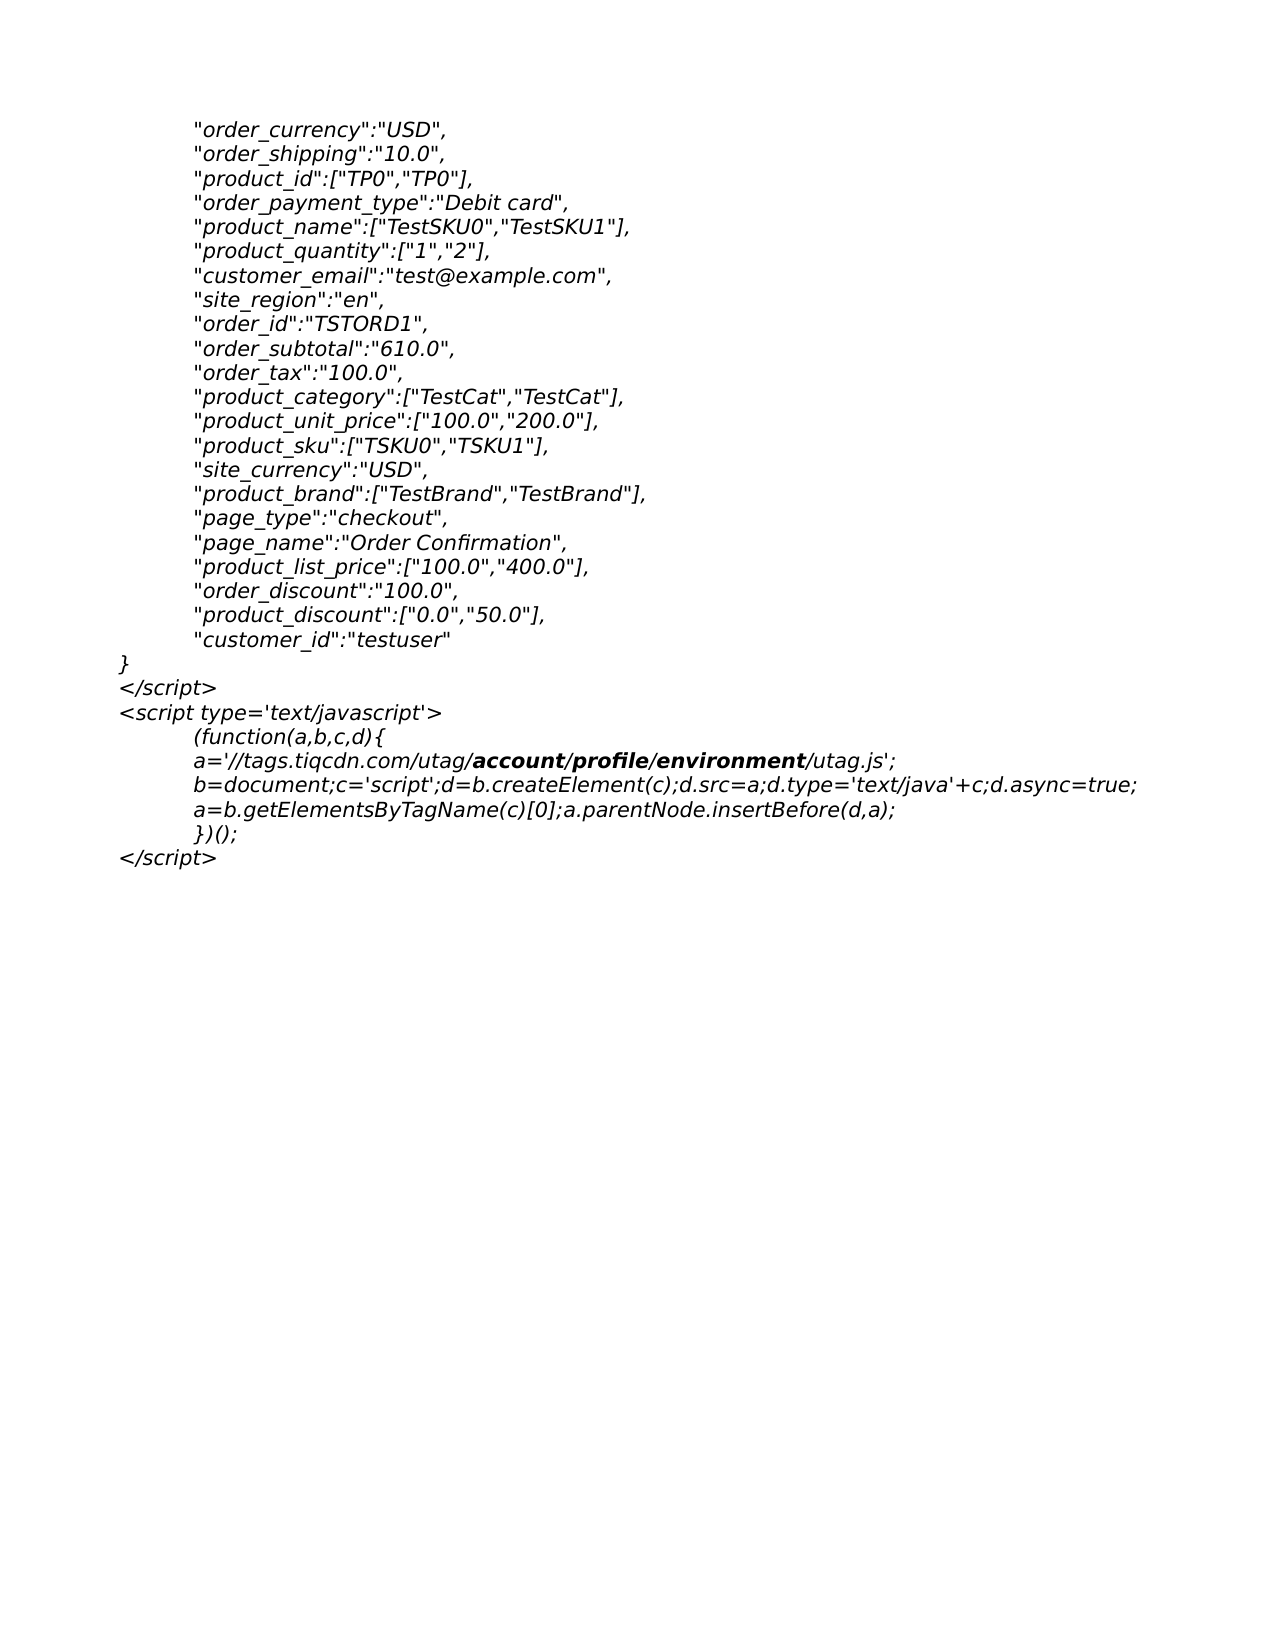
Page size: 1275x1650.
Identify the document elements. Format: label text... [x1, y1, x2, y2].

text "order_currency":"USD", "order_shipping":"10.0", "product_id":["TP0","TP0"], "order_payment_type":"Debit card", "product_name":["TestSKU0","TestSKU1"], "product_quantity":["1","2"], "customer_email":"test@example.com", "site_region":"en", "order_id":"TSTORD1", "order_subtotal":"610.0", "order_tax":"100.0", "product_category":["TestCat","TestCat"], "product_unit_price":["100.0","200.0"], "product_sku":["TSKU0","TSKU1"], "site_currency":"USD", "product_brand":["TestBrand","TestBrand"], "page_type":"checkout", "page_name":"Order Confirmation", "product_list_price":["100.0","400.0"], "order_discount":"100.0", "product_discount":["0.0","50.0"], "customer_id":"testuser" } </script> <script type='text/javascript'> (function(a,b,c,d){ a='//tags.tiqcdn.com/utag/account/profile/environment/utag.js'; b=document;c='script';d=b.createElement(c);d.src=a;d.type='text/java'+c;d.async=true; a=b.getElementsByTagName(c)[0];a.parentNode.insertBefore(d,a); })(); </script> [118, 118, 1157, 871]
